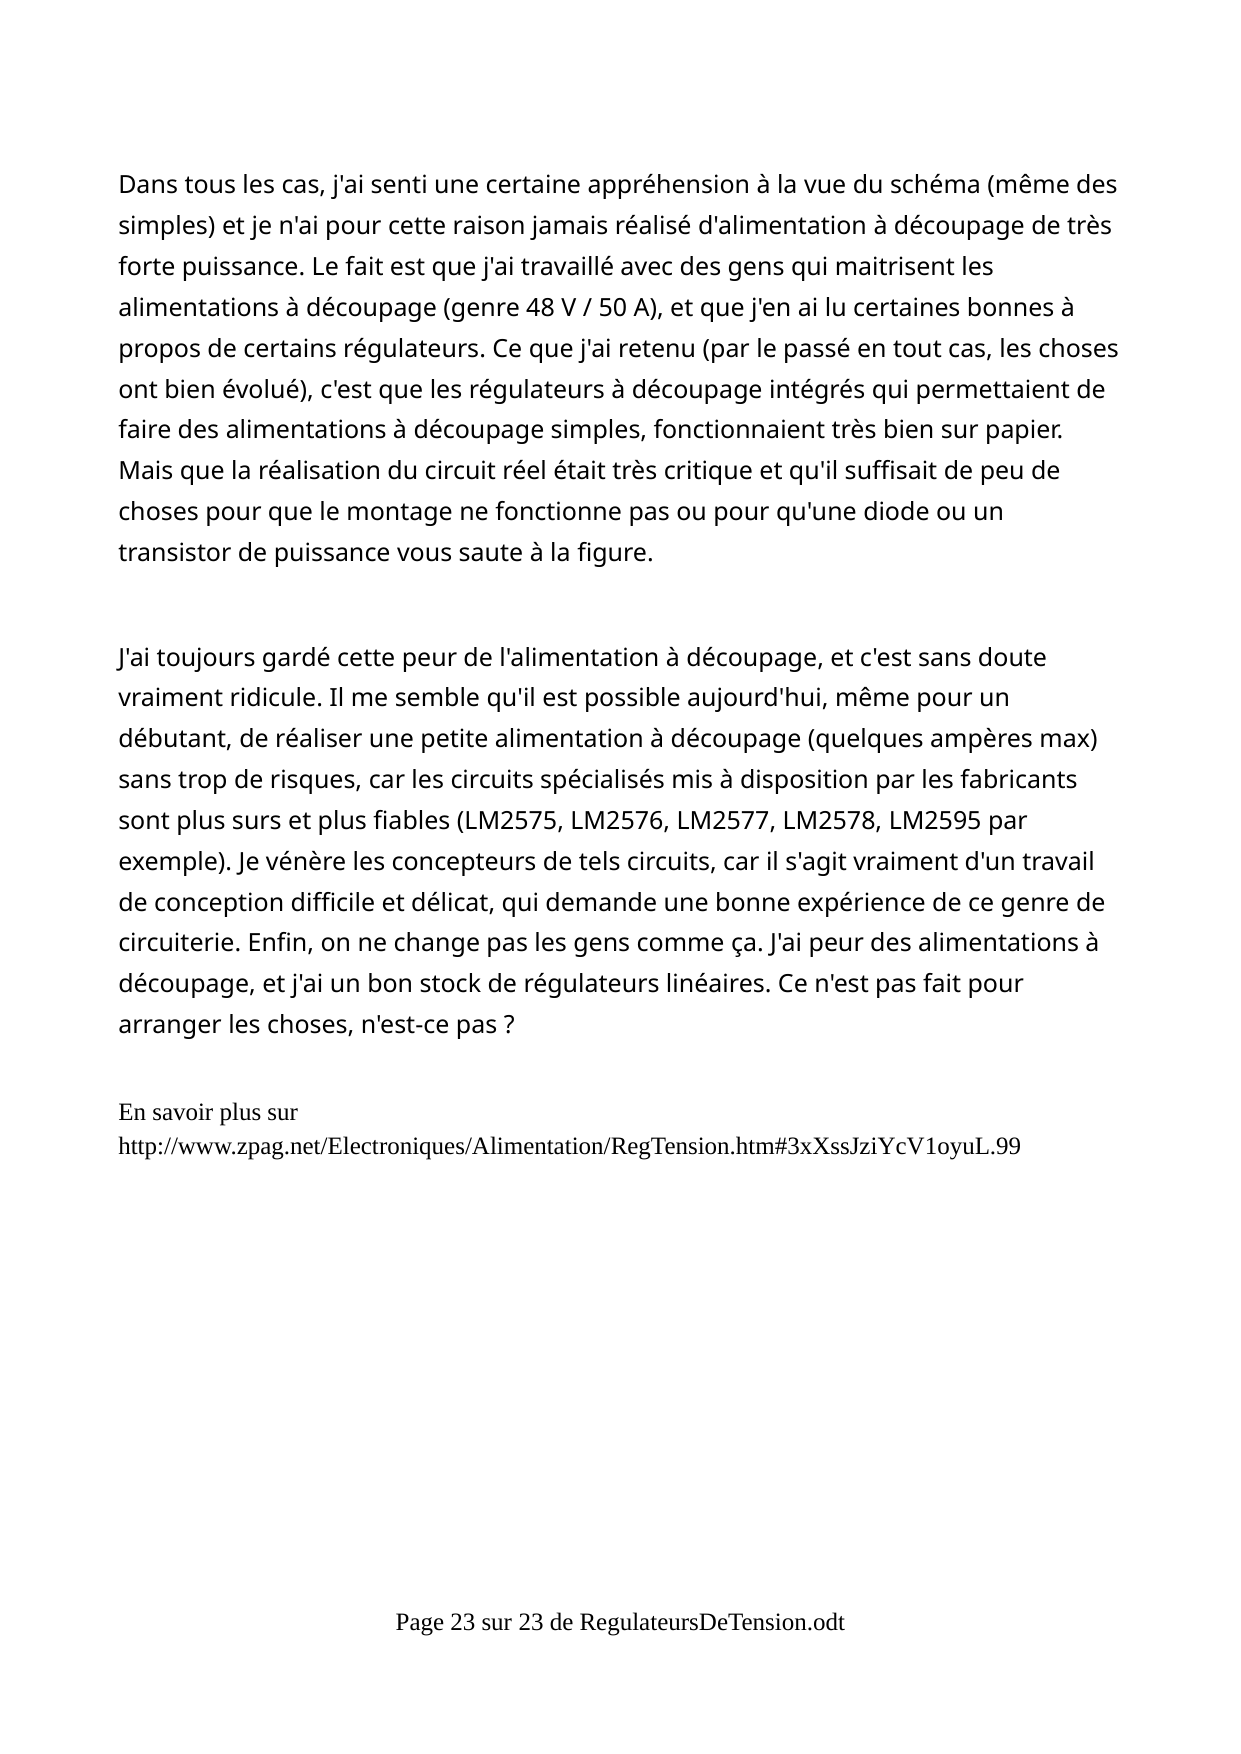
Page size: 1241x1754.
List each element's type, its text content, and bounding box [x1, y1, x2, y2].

text Dans tous les cas, j'ai senti une certaine appréhension à la vue du schéma (même des simples) et je n'ai pour cette raison jamais réalisé d'alimentation à découpage de très forte puissance. Le fait est que j'ai travaillé avec des gens qui maitrisent les alimentations à découpage (genre 48 V / 50 A), et que j'en ai lu certaines bonnes à propos de certains régulateurs. Ce que j'ai retenu (par le passé en tout cas, les choses ont bien évolué), c'est que les régulateurs à découpage intégrés qui permettaient de faire des alimentations à découpage simples, fonctionnaient très bien sur papier. Mais que la réalisation du circuit réel était très critique et qu'il suffisait de peu de choses pour que le montage ne fonctionne pas ou pour qu'une diode ou un transistor de puissance vous saute à la figure. [118, 167, 1122, 569]
text En savoir plus sur http://www.zpag.net/Electroniques/Alimentation/RegTension.htm#3xXssJziYcV1oyuL.99 [118, 1062, 1122, 1160]
text J'ai toujours gardé cette peur de l'alimentation à découpage, et c'est sans doute vraiment ridicule. Il me semble qu'il est possible aujourd'hui, même pour un débutant, de réaliser une petite alimentation à découpage (quelques ampères max) sans trop de risques, car les circuits spécialisés mis à disposition par les fabricants sont plus surs et plus fiables (LM2575, LM2576, LM2577, LM2578, LM2595 par exemple). Je vénère les concepteurs de tels circuits, car il s'agit vraiment d'un travail de conception difficile et délicat, qui demande une bonne expérience de ce genre de circuiterie. Enfin, on ne change pas les gens comme ça. J'ai peur des alimentations à découpage, et j'ai un bon stock de régulateurs linéaires. Ce n'est pas fait pour arranger les choses, n'est-ce pas ? [118, 639, 1122, 1041]
